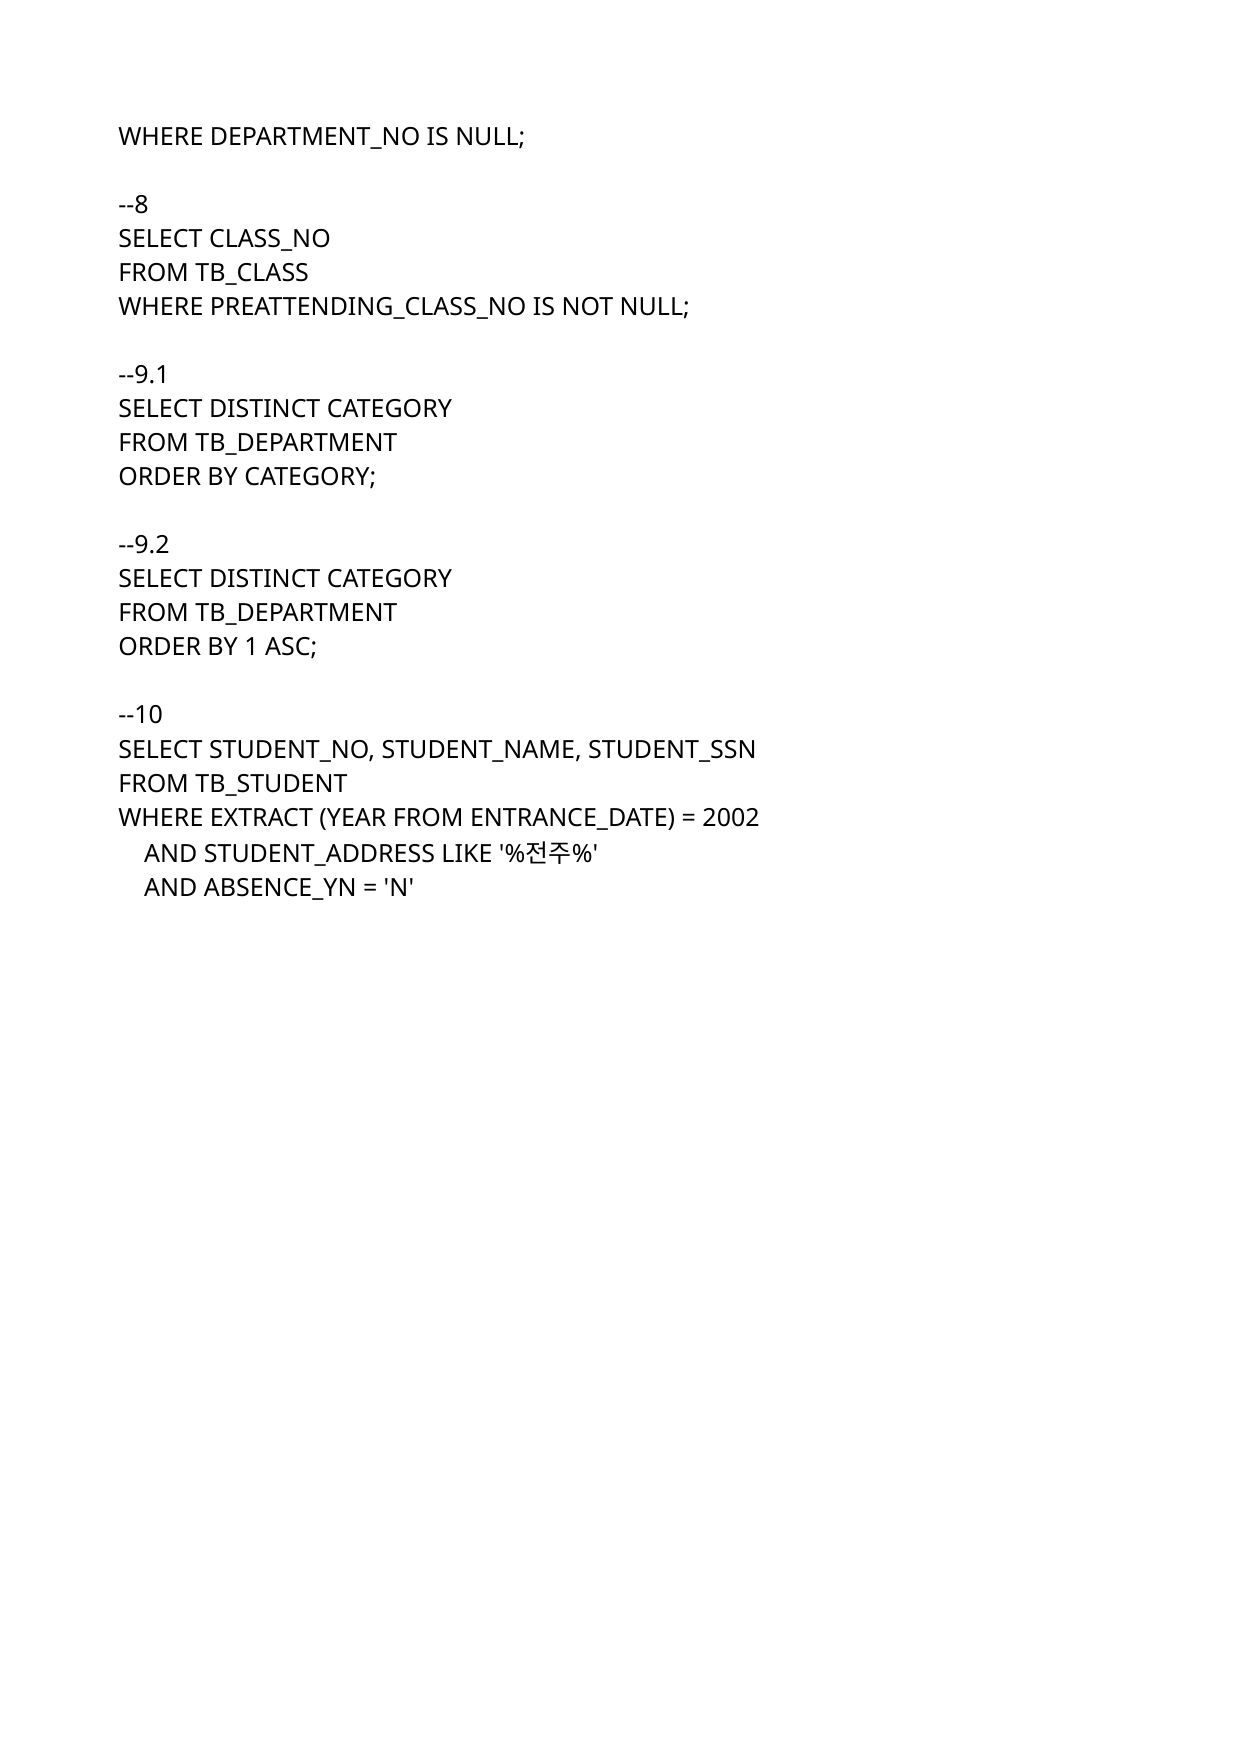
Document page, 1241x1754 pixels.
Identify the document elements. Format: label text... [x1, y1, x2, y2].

text ORDER BY CATEGORY; [118, 459, 1122, 493]
text SELECT CLASS_NO [118, 220, 1122, 254]
text FROM TB_DEPARTMENT [118, 425, 1122, 459]
text WHERE PREATTENDING_CLASS_NO IS NOT NULL; [118, 288, 1122, 322]
text FROM TB_STUDENT [118, 765, 1122, 799]
text --8 [118, 186, 1122, 220]
text FROM TB_CLASS [118, 254, 1122, 288]
text --10 [118, 697, 1122, 731]
text WHERE DEPARTMENT_NO IS NULL; [118, 118, 1122, 152]
text --9.2 [118, 527, 1122, 561]
text SELECT DISTINCT CATEGORY [118, 391, 1122, 425]
text AND ABSENCE_YN = 'N' [118, 870, 1122, 904]
text WHERE EXTRACT (YEAR FROM ENTRANCE_DATE) = 2002 [118, 799, 1122, 833]
text SELECT STUDENT_NO, STUDENT_NAME, STUDENT_SSN [118, 731, 1122, 765]
text AND STUDENT_ADDRESS LIKE '%전주%' [118, 833, 1122, 870]
text SELECT DISTINCT CATEGORY [118, 561, 1122, 595]
text FROM TB_DEPARTMENT [118, 595, 1122, 629]
text --9.1 [118, 357, 1122, 391]
text ORDER BY 1 ASC; [118, 629, 1122, 663]
